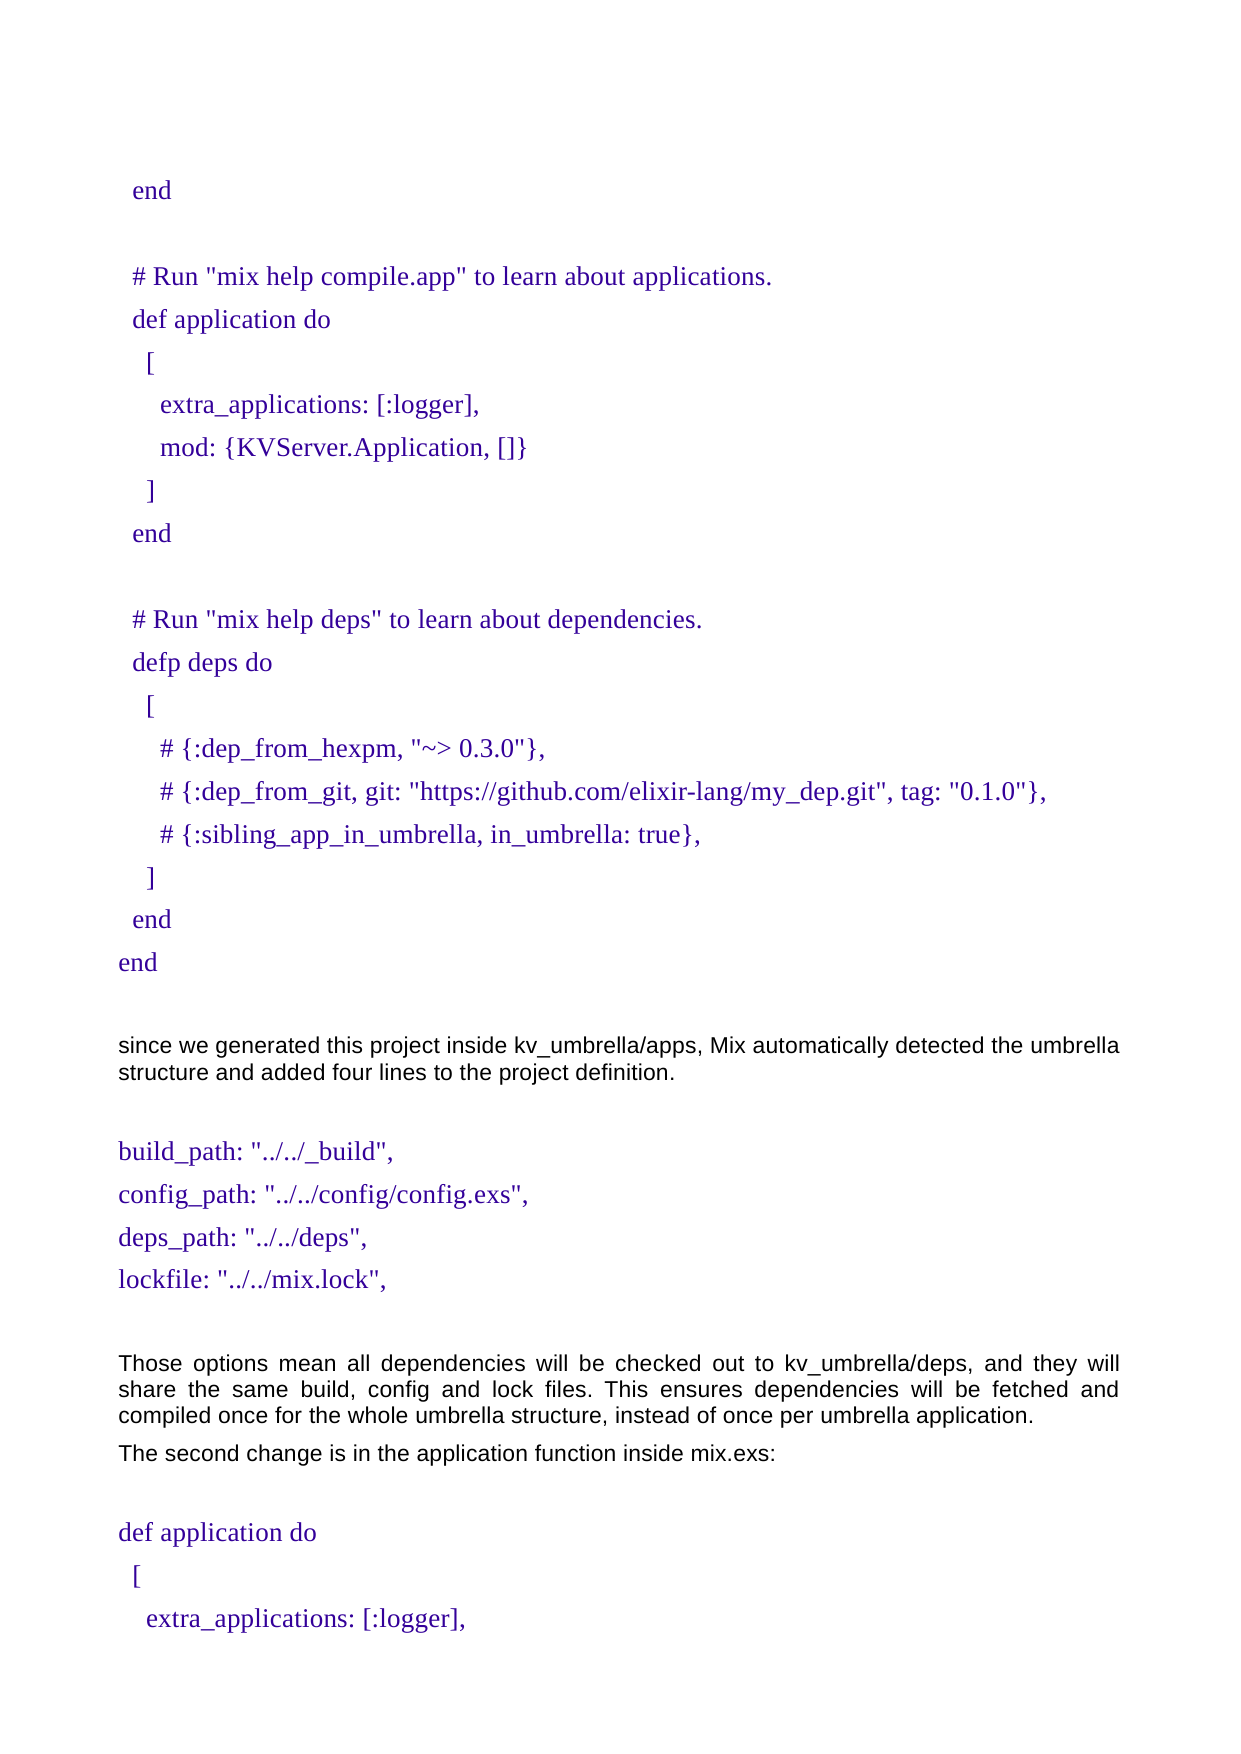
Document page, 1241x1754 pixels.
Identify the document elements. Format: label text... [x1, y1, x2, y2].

text # {:dep_from_git, git: "https://github.com/elixir-lang/my_dep.git", tag: "0.1.0"}, [118, 775, 1122, 806]
text deps_path: "../../deps", [118, 1221, 1122, 1252]
text extra_applications: [:logger], [118, 388, 1122, 420]
text defp deps do [118, 646, 1122, 677]
text extra_applications: [:logger], [118, 1602, 1122, 1633]
text The second change is in the application function inside mix.exs: [118, 1440, 1122, 1467]
text # {:dep_from_hexpm, "~> 0.3.0"}, [118, 732, 1122, 763]
text end [118, 903, 1122, 935]
text # Run "mix help deps" to learn about dependencies. [118, 603, 1122, 634]
text ] [118, 474, 1122, 506]
text lockfile: "../../mix.lock", [118, 1264, 1122, 1295]
text # Run "mix help compile.app" to learn about applications. [118, 260, 1122, 291]
text def application do [118, 303, 1122, 334]
text end [118, 946, 1122, 978]
text since we generated this project inside kv_umbrella/apps, Mix automatically detected the umbrella structure and added four lines to the project definition. [118, 1032, 1122, 1085]
text [ [118, 346, 1122, 377]
text end [118, 174, 1122, 205]
text [ [118, 689, 1122, 720]
text [ [118, 1559, 1122, 1591]
text ] [118, 861, 1122, 892]
text def application do [118, 1517, 1122, 1548]
text # {:sibling_app_in_umbrella, in_umbrella: true}, [118, 818, 1122, 849]
text build_path: "../../_build", [118, 1135, 1122, 1166]
text config_path: "../../config/config.exs", [118, 1178, 1122, 1209]
text end [118, 517, 1122, 548]
text mod: {KVServer.Application, []} [118, 431, 1122, 463]
text Those options mean all dependencies will be checked out to kv_umbrella/deps, and they will share the same build, config and lock files. This ensures dependencies will be fetched and compiled once for the whole umbrella structure, instead of once per umbrella application. [118, 1349, 1122, 1428]
